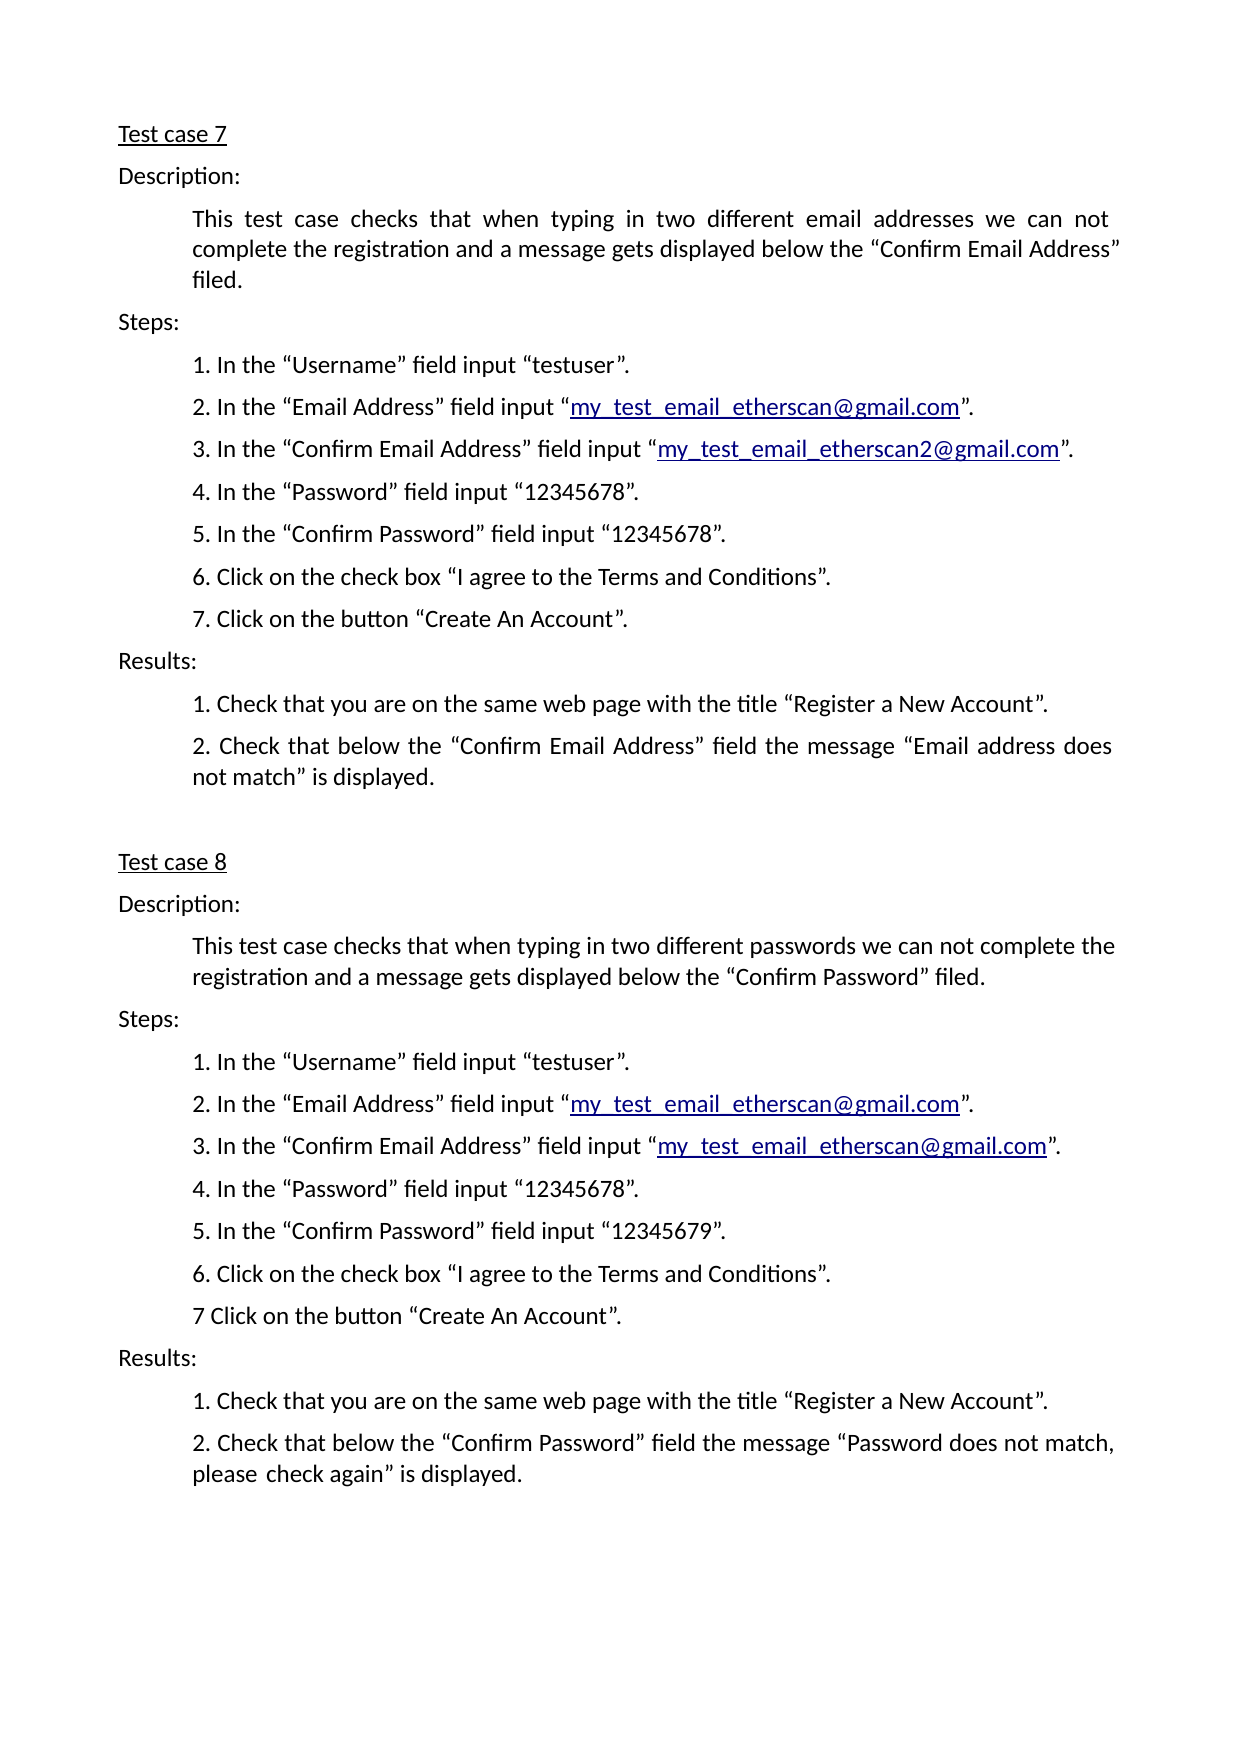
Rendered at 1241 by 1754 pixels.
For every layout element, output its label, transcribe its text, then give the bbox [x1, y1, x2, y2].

text 6. Click on the check box “I agree to the Terms and Conditions”. [118, 561, 1122, 591]
text Test case 8 [118, 846, 1122, 876]
text This test case checks that when typing in two different email addresses we can not complete the registration and a message gets displayed below the “Confirm Email Address” filed. [118, 203, 1122, 294]
text Description: [118, 888, 1122, 918]
text Results: [118, 646, 1122, 676]
text 6. Click on the check box “I agree to the Terms and Conditions”. [118, 1258, 1122, 1288]
text 5. In the “Confirm Password” field input “12345678”. [118, 518, 1122, 549]
text 7 Click on the button “Create An Account”. [118, 1300, 1122, 1331]
text 7. Click on the button “Create An Account”. [118, 603, 1122, 634]
text 4. In the “Password” field input “12345678”. [118, 1173, 1122, 1203]
text 1. Check that you are on the same web page with the title “Register a New Account”. [118, 1385, 1122, 1415]
text 3. In the “Confirm Email Address” field input “my_test_email_etherscan@gmail.com”. [118, 1131, 1122, 1161]
text 1. In the “Username” field input “testuser”. [118, 1046, 1122, 1076]
text 5. In the “Confirm Password” field input “12345679”. [118, 1215, 1122, 1246]
text 4. In the “Password” field input “12345678”. [118, 476, 1122, 506]
text 3. In the “Confirm Email Address” field input “my_test_email_etherscan2@gmail.com”. [118, 433, 1122, 464]
text Steps: [118, 306, 1122, 337]
text Description: [118, 161, 1122, 191]
text 1. In the “Username” field input “testuser”. [118, 349, 1122, 379]
text Steps: [118, 1003, 1122, 1034]
text Results: [118, 1342, 1122, 1373]
text This test case checks that when typing in two different passwords we can not complete the registration and a message gets displayed below the “Confirm Password” filed. [118, 930, 1122, 991]
text Test case 7 [118, 118, 1122, 149]
text 1. Check that you are on the same web page with the title “Register a New Account”. [118, 688, 1122, 718]
text 2. Check that below the “Confirm Password” field the message “Password does not match, please check again” is displayed. [118, 1427, 1122, 1488]
text 2. In the “Email Address” field input “my_test_email_etherscan@gmail.com”. [118, 1088, 1122, 1119]
text 2. Check that below the “Confirm Email Address” field the message “Email address does not match” is displayed. [118, 730, 1122, 791]
text 2. In the “Email Address” field input “my_test_email_etherscan@gmail.com”. [118, 391, 1122, 422]
